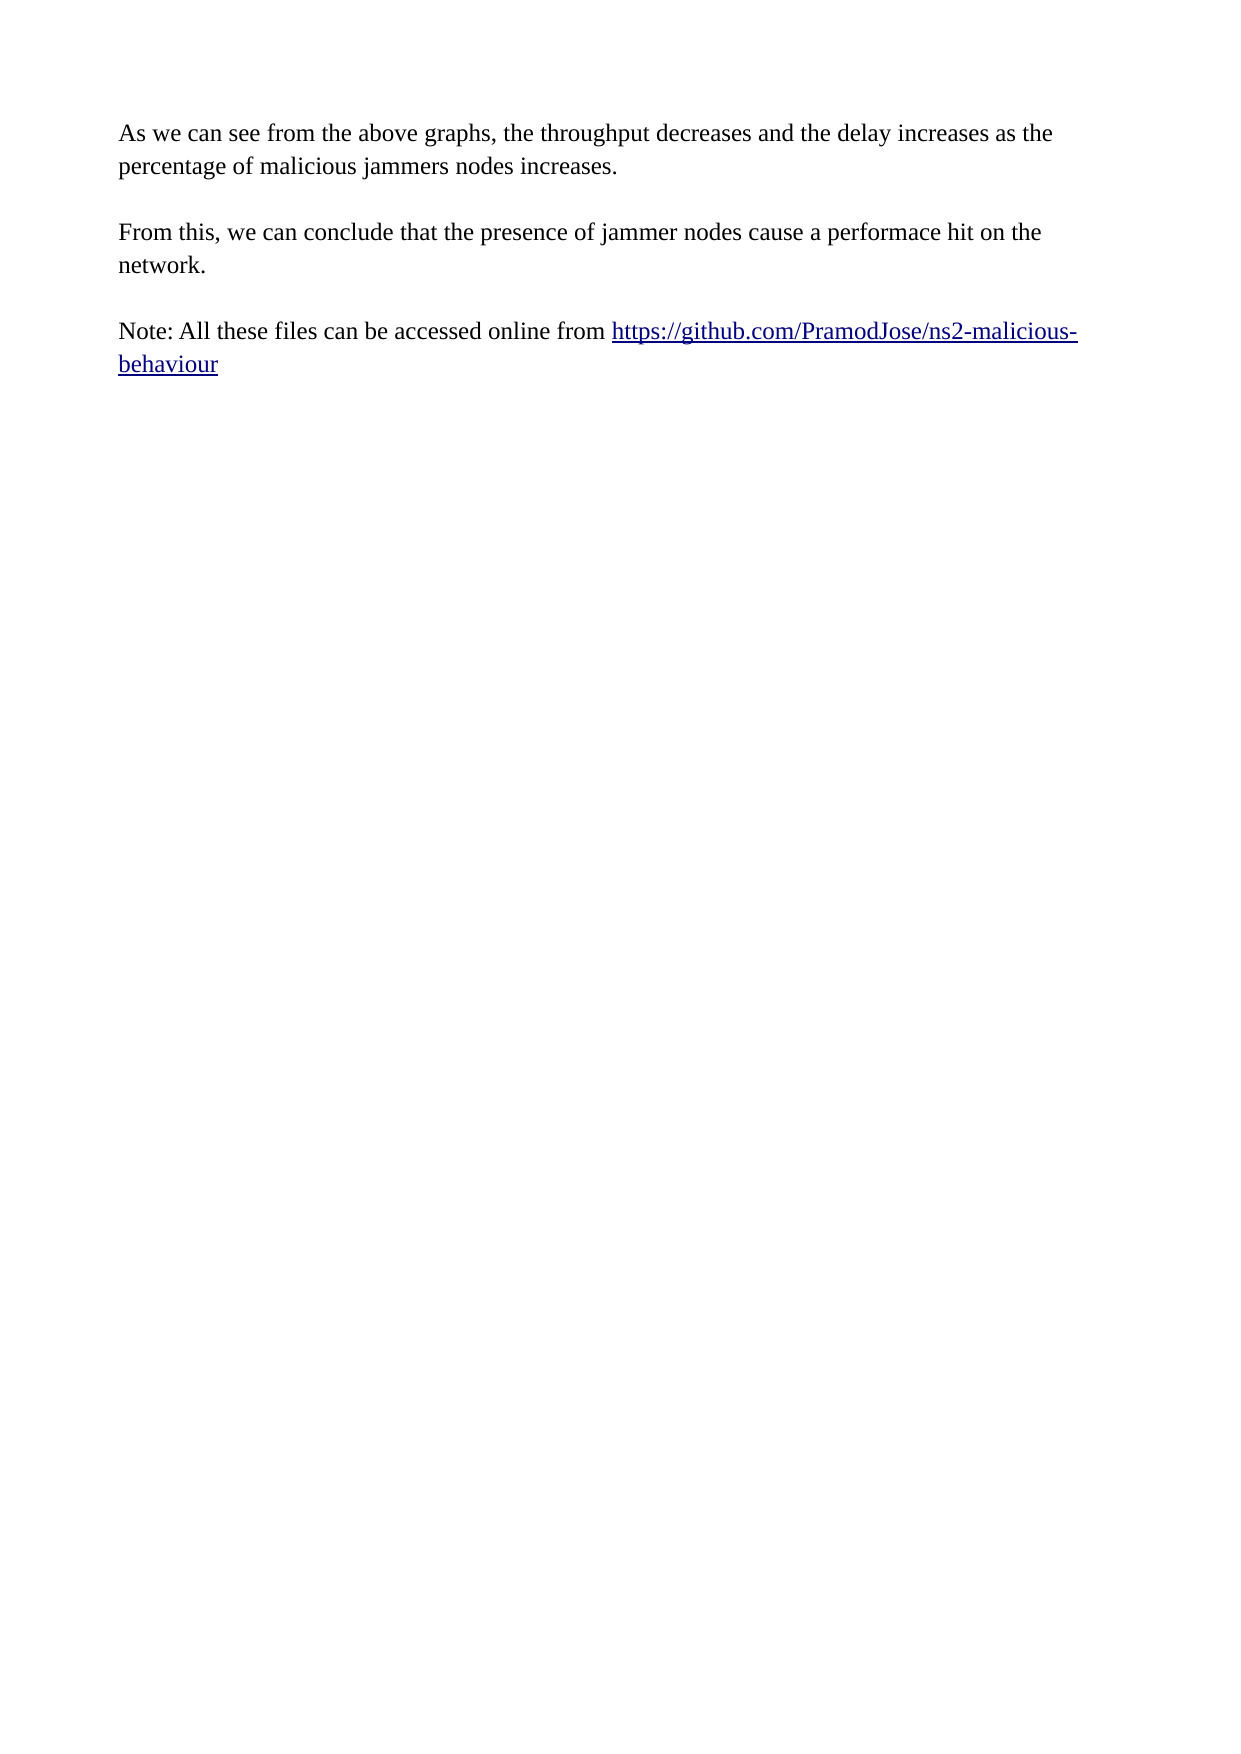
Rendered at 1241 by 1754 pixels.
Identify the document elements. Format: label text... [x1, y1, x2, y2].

text Note: All these files can be accessed online from https://github.com/PramodJose/ns2-malicious-behaviour [118, 316, 1122, 378]
text As we can see from the above graphs, the throughput decreases and the delay increases as the percentage of malicious jammers nodes increases. [118, 118, 1122, 180]
text From this, we can conclude that the presence of jammer nodes cause a performace hit on the network. [118, 217, 1122, 279]
